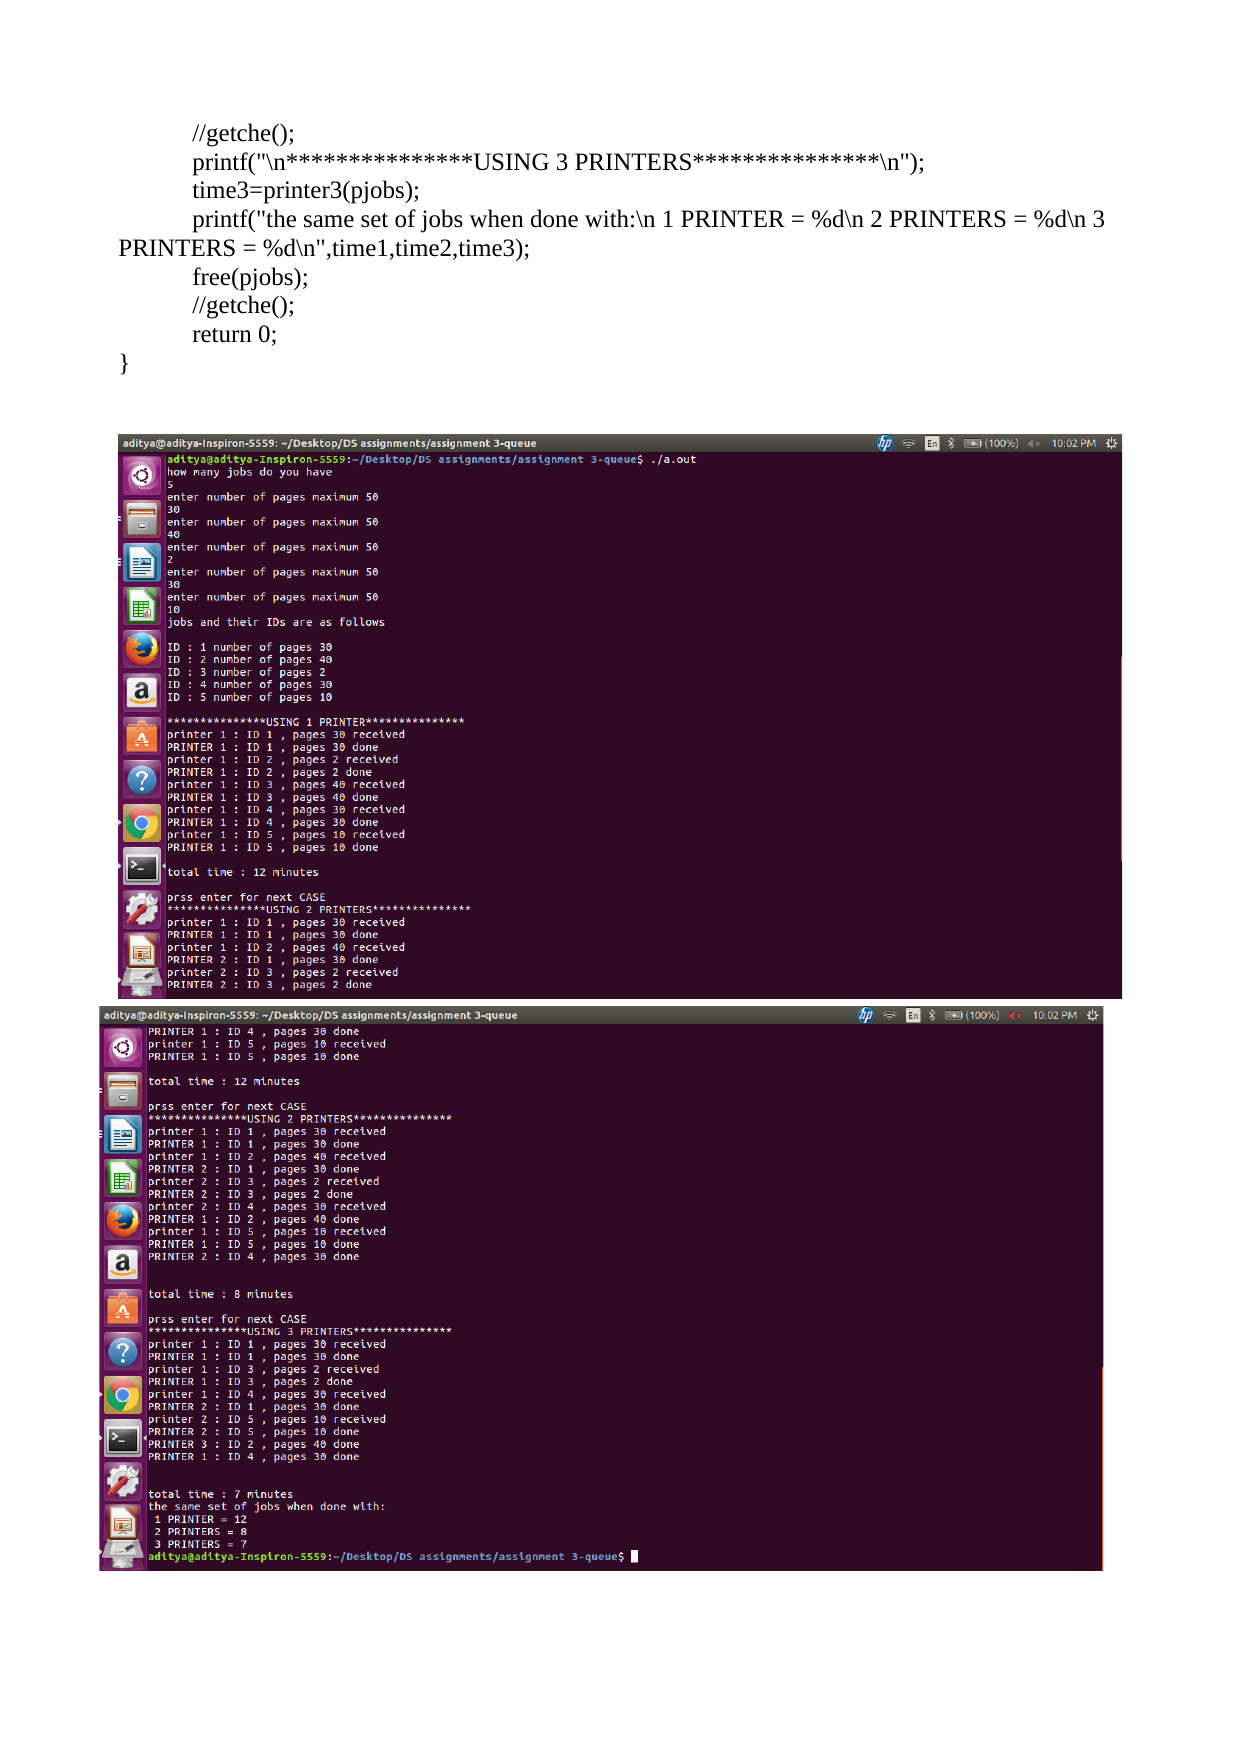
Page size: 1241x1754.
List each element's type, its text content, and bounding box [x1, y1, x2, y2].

text printf("\n***************USING 3 PRINTERS***************\n"); [118, 147, 1122, 176]
text //getche(); [118, 118, 1122, 147]
picture [99, 1006, 1104, 1571]
text //getche(); [118, 291, 1122, 319]
text time3=printer3(pjobs); [118, 176, 1122, 204]
text return 0; [118, 319, 1122, 348]
picture [118, 434, 1123, 999]
text printf("the same set of jobs when done with:\n 1 PRINTER = %d\n 2 PRINTERS = %d\n 3 PRINTERS = %d\n",time1,time2,time3); [118, 204, 1122, 262]
text free(pjobs); [118, 262, 1122, 291]
text } [118, 348, 1122, 377]
